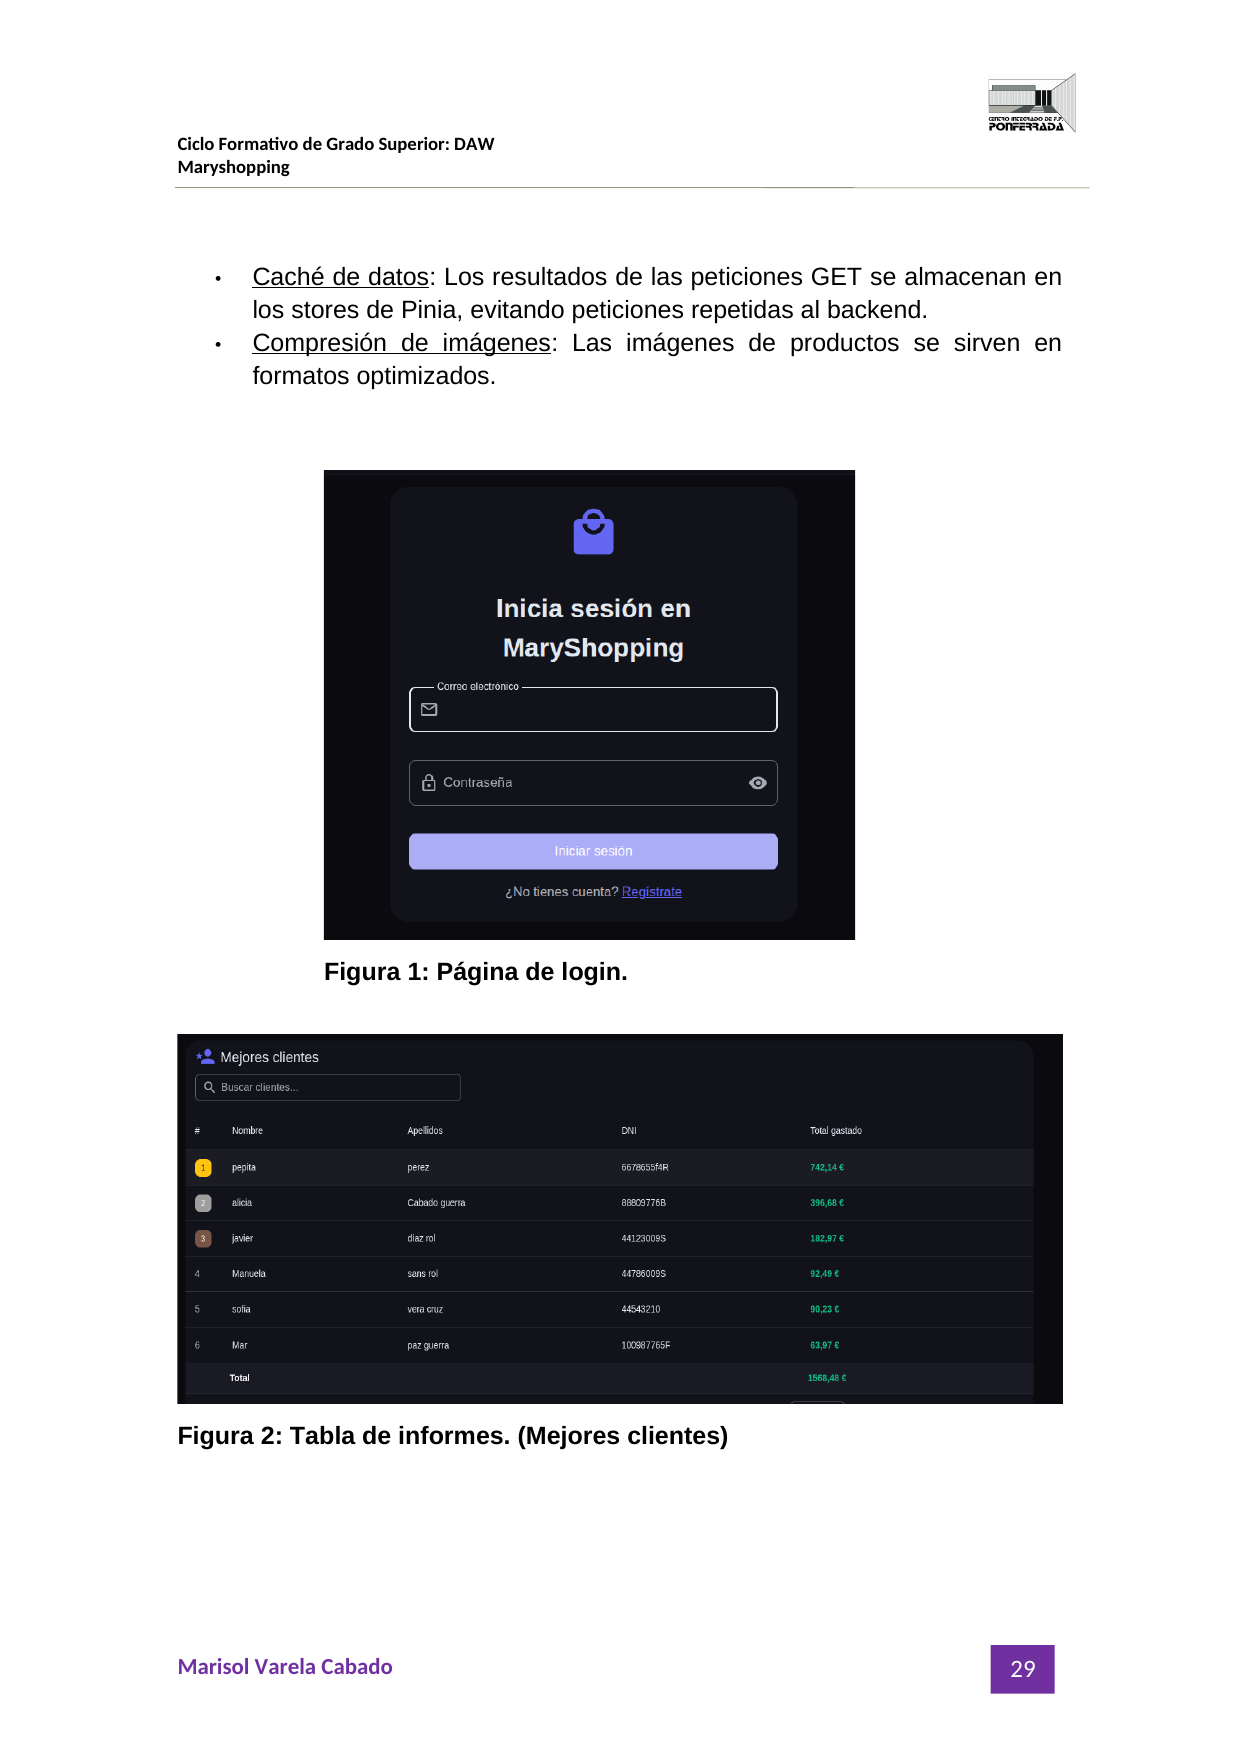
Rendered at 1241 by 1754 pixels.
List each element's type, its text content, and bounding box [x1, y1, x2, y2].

text Figura 1: Página de login. [324, 940, 855, 985]
text Figura 2: Tabla de informes. (Mejores clientes) [177, 1404, 1063, 1449]
picture [177, 1034, 1063, 1404]
list Caché de datos: Los resultados de las peticiones GET se almacenan en los stores de Pinia, evitando peticiones repetidas al backend. [215, 262, 1063, 324]
list Compresión de imágenes: Las imágenes de productos se sirven en formatos optimizados. [215, 328, 1063, 390]
picture [323, 470, 855, 940]
